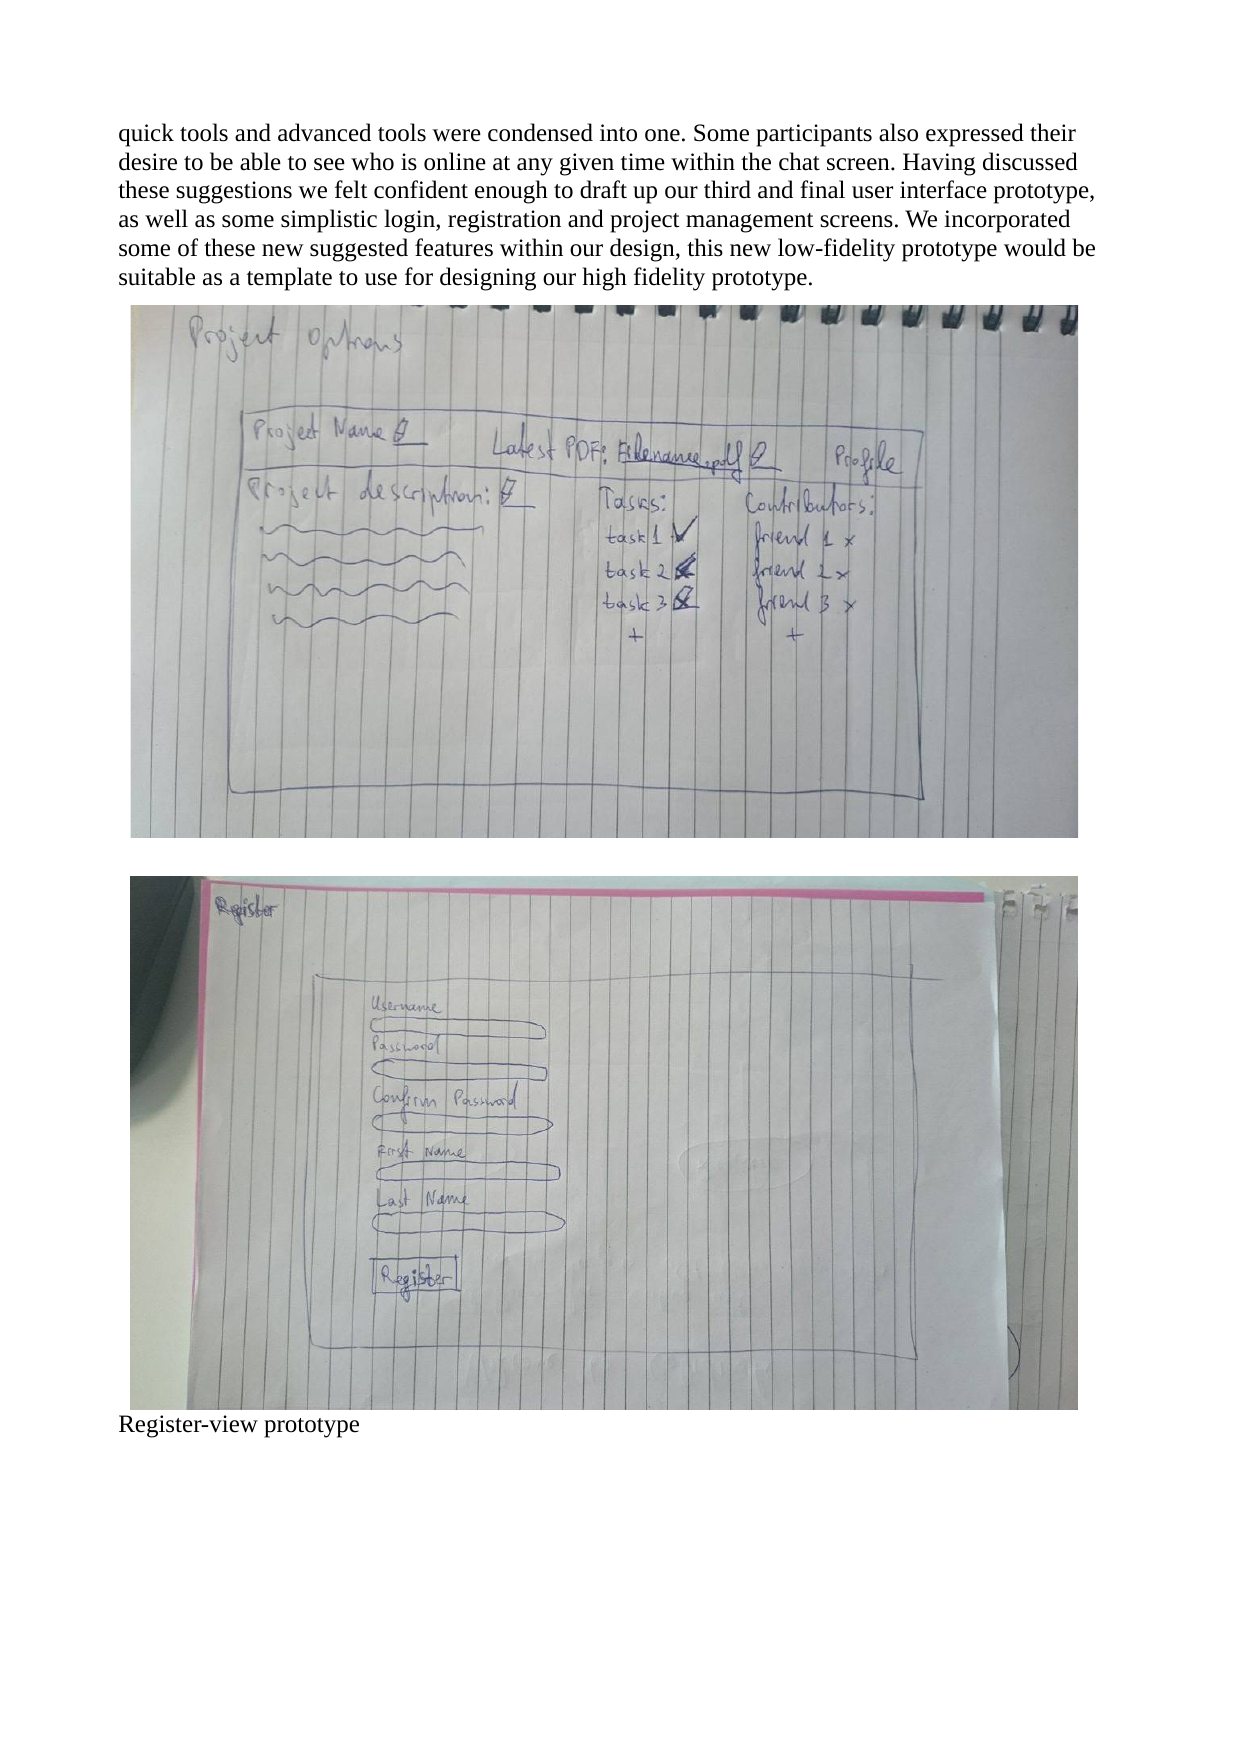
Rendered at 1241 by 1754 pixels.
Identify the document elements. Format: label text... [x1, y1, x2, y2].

picture [130, 305, 1079, 838]
text quick tools and advanced tools were condensed into one. Some participants also expressed their desire to be able to see who is online at any given time within the chat screen. Having discussed these suggestions we felt confident enough to draft up our third and final user interface prototype, as well as some simplistic login, registration and project management screens. We incorporated some of these new suggested features within our design, this new low-fidelity prototype would be suitable as a template to use for designing our high fidelity prototype. [118, 118, 1122, 291]
text Register-view prototype [118, 867, 1122, 1438]
picture [130, 876, 1078, 1410]
